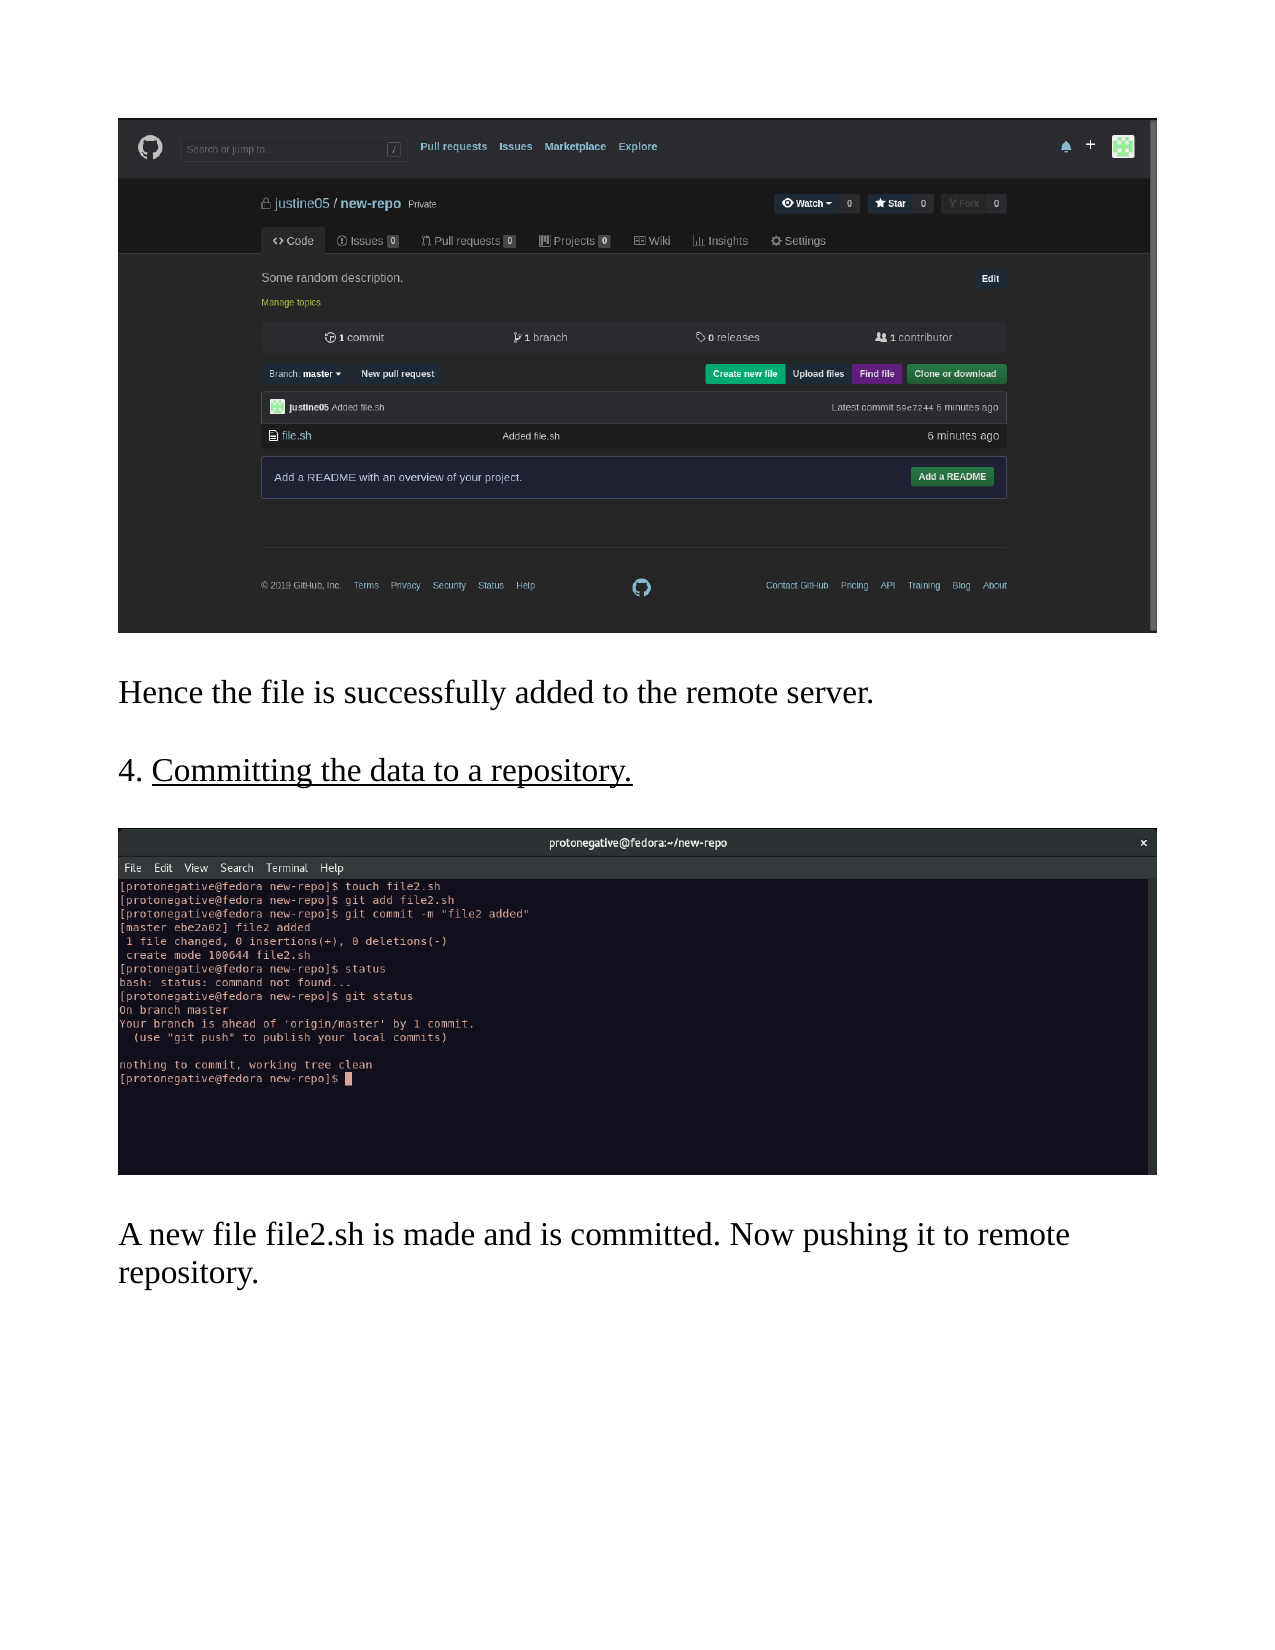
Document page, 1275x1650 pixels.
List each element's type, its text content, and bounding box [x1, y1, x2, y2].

picture [118, 118, 1157, 633]
text A new file file2.sh is made and is committed. Now pushing it to remote repository. [118, 1214, 1157, 1291]
text 4. Committing the data to a repository. [118, 751, 1157, 789]
text Hence the file is successfully added to the remote server. [118, 673, 1157, 711]
picture [118, 828, 1157, 1175]
